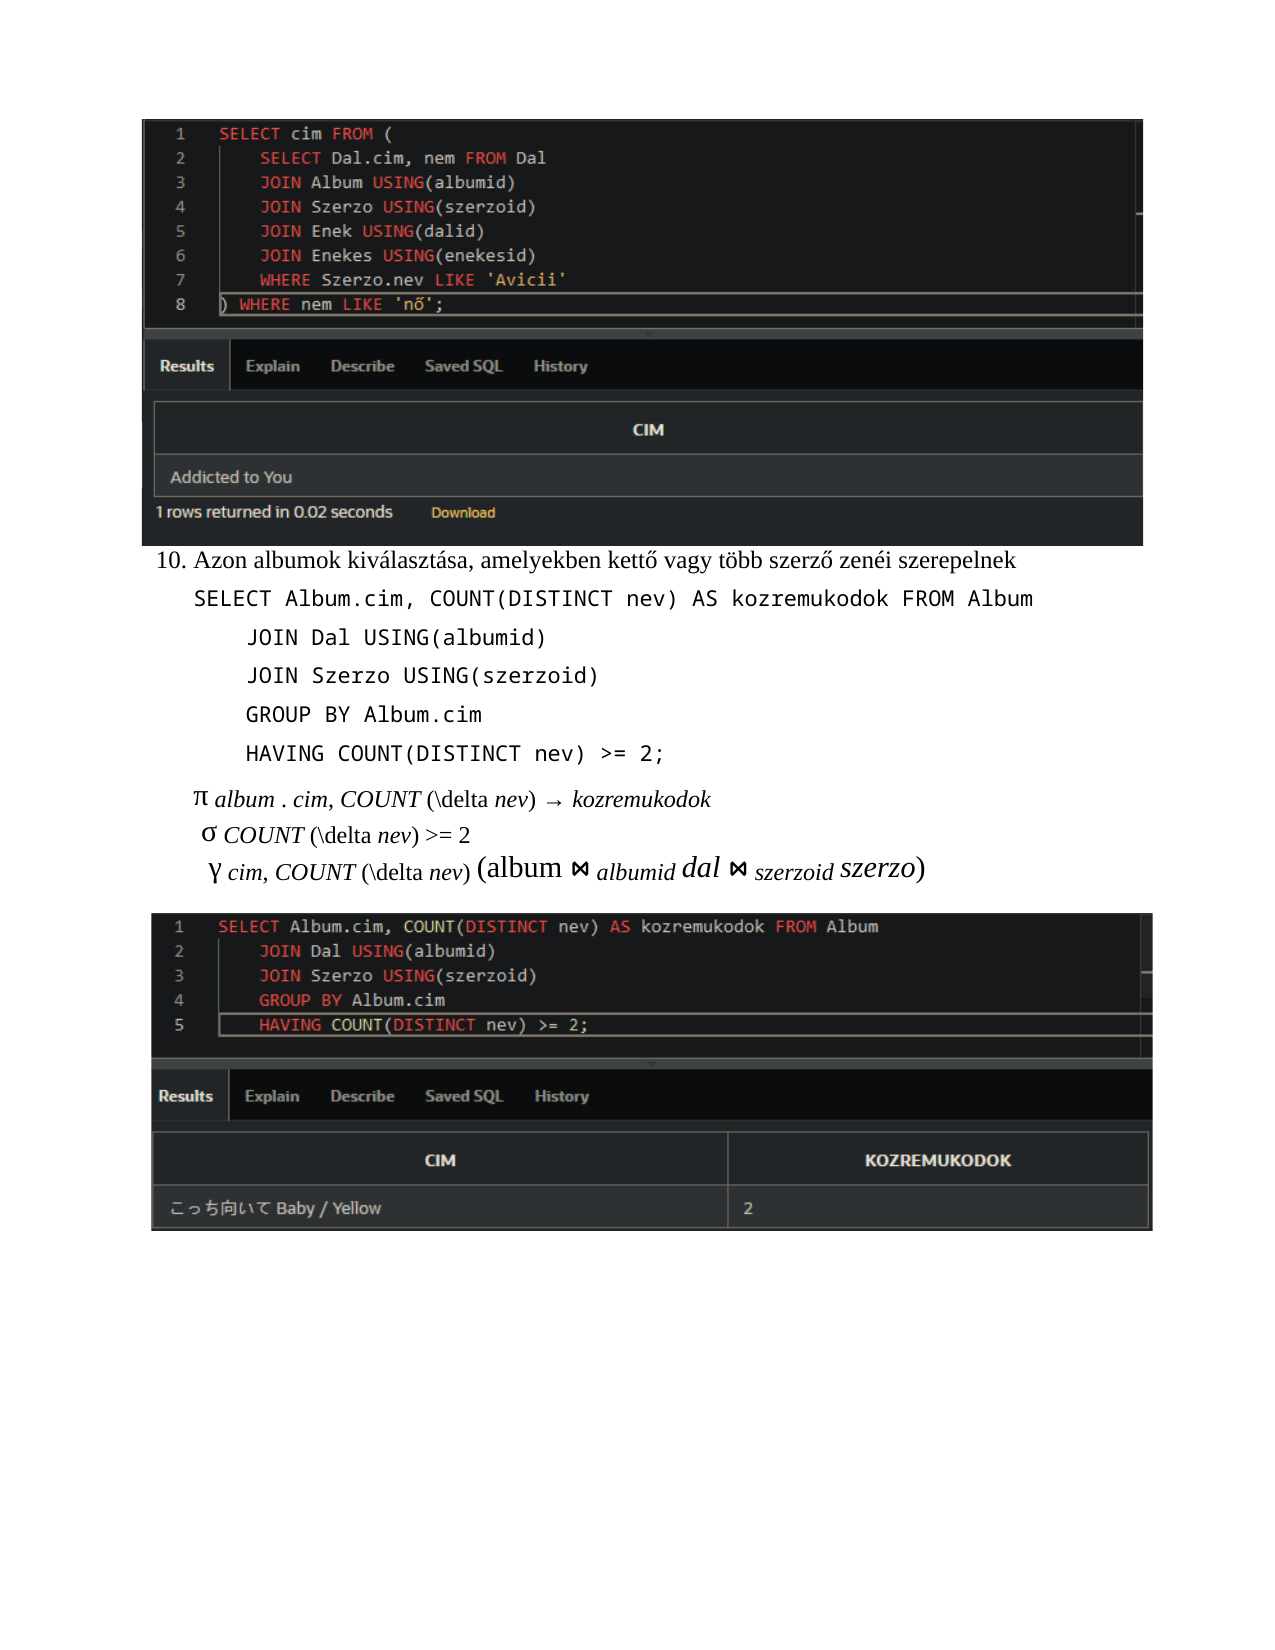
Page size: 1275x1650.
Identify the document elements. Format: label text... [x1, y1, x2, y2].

list HAVING COUNT(DISTINCT nev) >= 2; [156, 738, 1157, 768]
list π album . cim, COUNT (\delta nev) → kozremukodok σ COUNT (\delta nev) >= 2 γ cim, COUNT (\delta nev) (album ⋈ albumid dal ⋈ szerzoid szerzo) [156, 777, 1157, 885]
list JOIN Szerzo USING(szerzoid) [156, 661, 1157, 690]
picture [141, 119, 1144, 546]
list SELECT Album.cim, COUNT(DISTINCT nev) AS kozremukodok FROM Album [156, 583, 1157, 613]
list JOIN Dal USING(albumid) [156, 622, 1157, 652]
picture [151, 913, 1153, 1231]
list GROUP BY Album.cim [156, 699, 1157, 729]
list Azon albumok kiválasztása, amelyekben kettő vagy több szerző zenéi szerepelnek [156, 118, 1157, 574]
